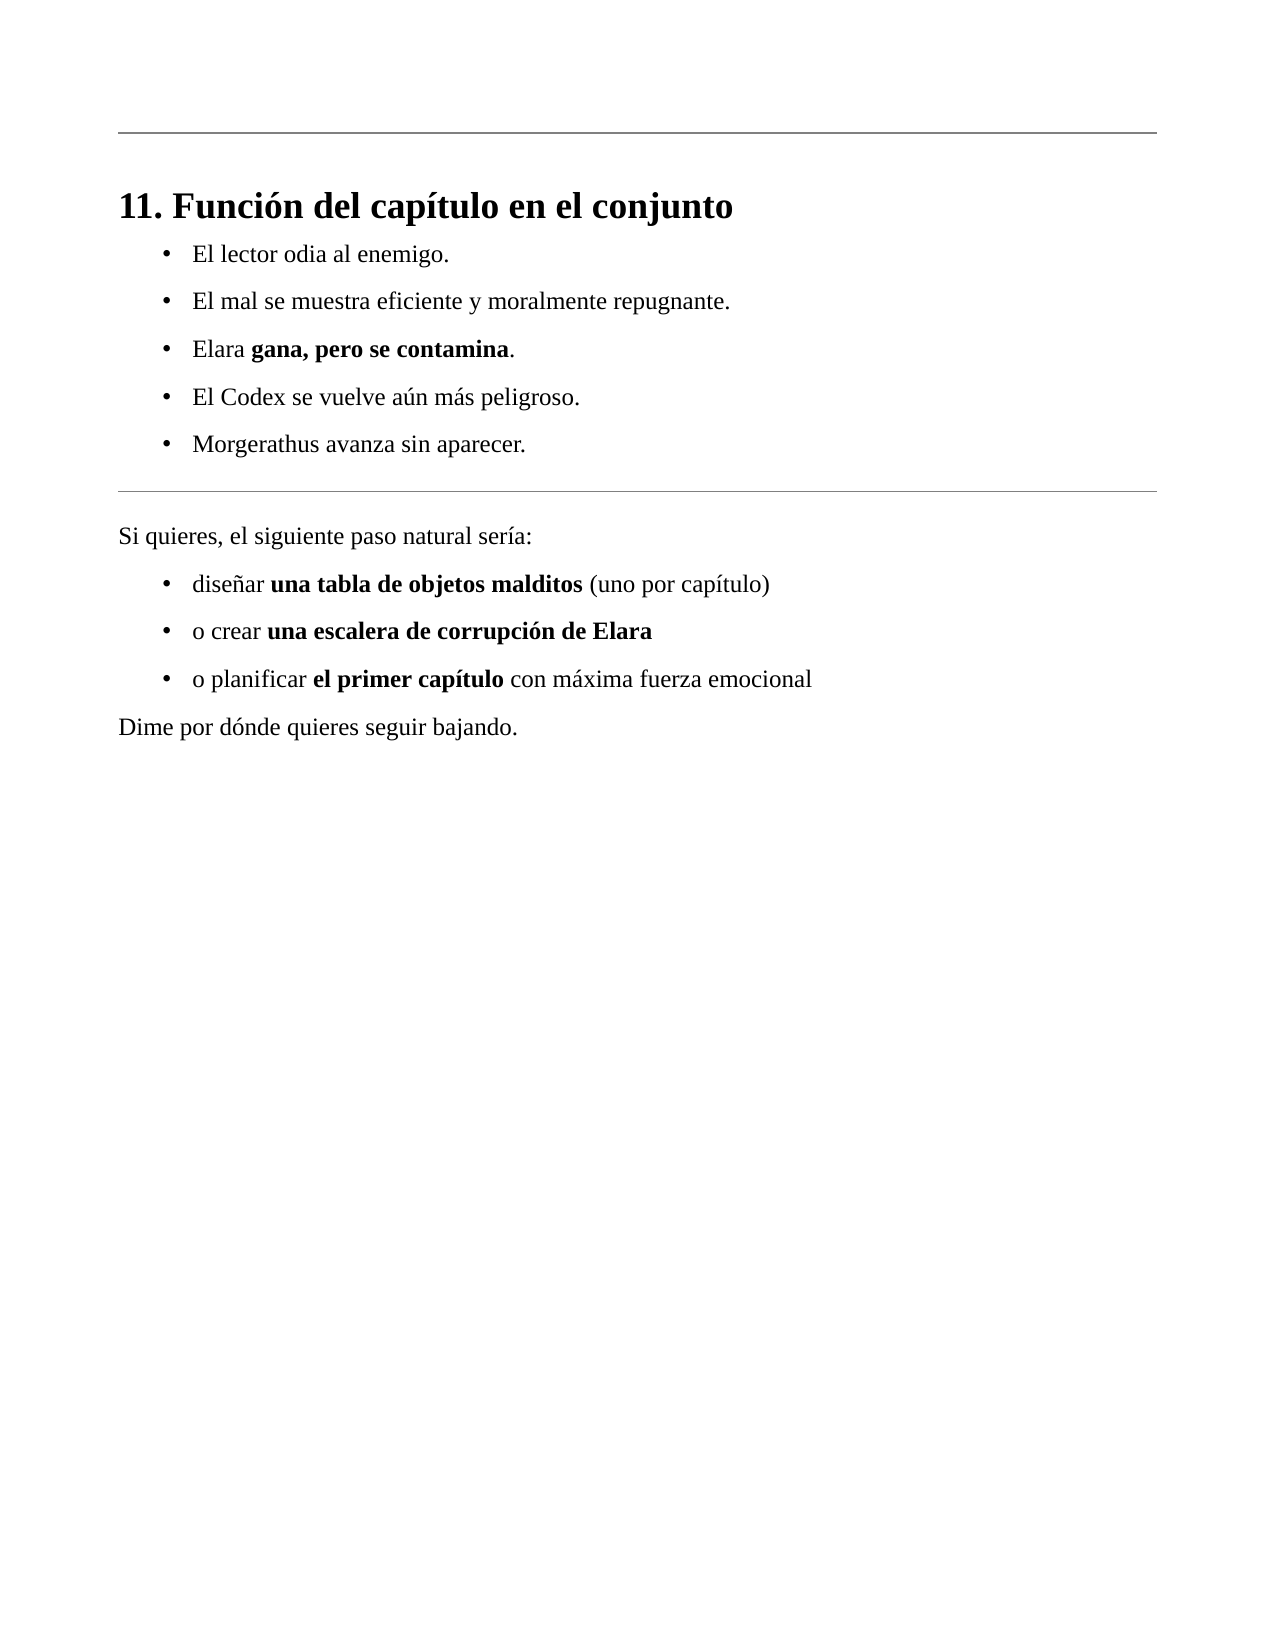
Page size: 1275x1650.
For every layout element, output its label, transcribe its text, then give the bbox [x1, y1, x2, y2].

list o planificar el primer capítulo con máxima fuerza emocional [162, 664, 1157, 693]
text Dime por dónde quieres seguir bajando. [118, 712, 1157, 740]
subtitle 11. Función del capítulo en el conjunto [118, 183, 1157, 226]
list Morgerathus avanza sin aparecer. [162, 429, 1157, 458]
text Si quieres, el siguiente paso natural sería: [118, 521, 1157, 550]
list El mal se muestra eficiente y moralmente repugnante. [162, 286, 1157, 315]
list o crear una escalera de corrupción de Elara [162, 616, 1157, 645]
list Elara gana, pero se contamina. [162, 334, 1157, 363]
list El Codex se vuelve aún más peligroso. [162, 382, 1157, 410]
list El lector odia al enemigo. [162, 239, 1157, 268]
list diseñar una tabla de objetos malditos (uno por capítulo) [162, 569, 1157, 597]
